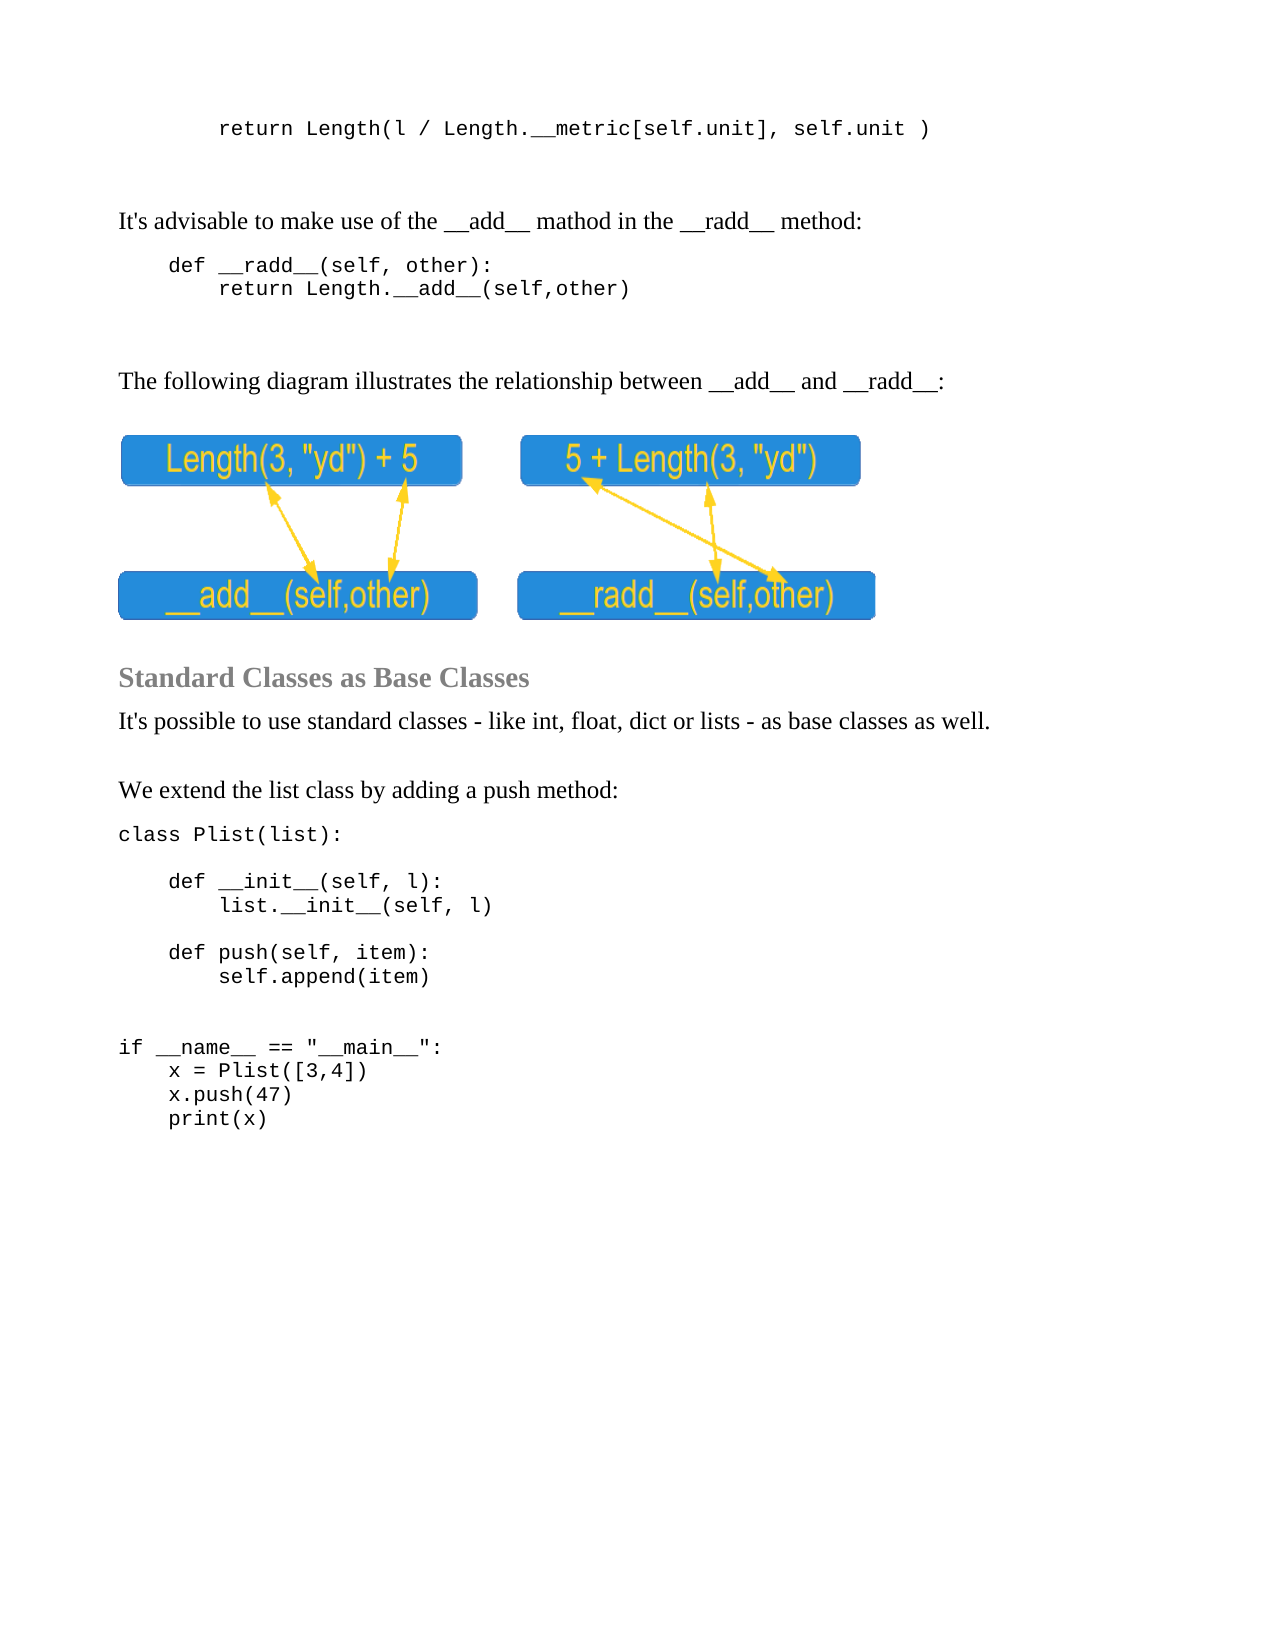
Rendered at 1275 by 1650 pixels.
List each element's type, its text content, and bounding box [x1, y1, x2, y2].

text def push(self, item): [118, 942, 1157, 966]
text The following diagram illustrates the relationship between __add__ and __radd__: [118, 332, 1157, 625]
text if __name__ == "__main__": [118, 1037, 1157, 1061]
text def __radd__(self, other): [118, 255, 1157, 278]
text print(x) [118, 1108, 1157, 1131]
text x = Plist([3,4]) [118, 1061, 1157, 1084]
picture [118, 435, 876, 620]
text return Length.__add__(self,other) [118, 278, 1157, 302]
text It's possible to use standard classes - like int, float, dict or lists - as base classes as well. We extend the list class by adding a push method: [118, 706, 1157, 804]
text x.push(47) [118, 1084, 1157, 1108]
subtitle Standard Classes as Base Classes [118, 660, 1157, 693]
text self.append(item) [118, 966, 1157, 989]
text It's advisable to make use of the __add__ mathod in the __radd__ method: [118, 171, 1157, 234]
text class Plist(list): [118, 824, 1157, 848]
text def __init__(self, l): [118, 871, 1157, 895]
text list.__init__(self, l) [118, 895, 1157, 919]
text return Length(l / Length.__metric[self.unit], self.unit ) [118, 118, 1157, 142]
